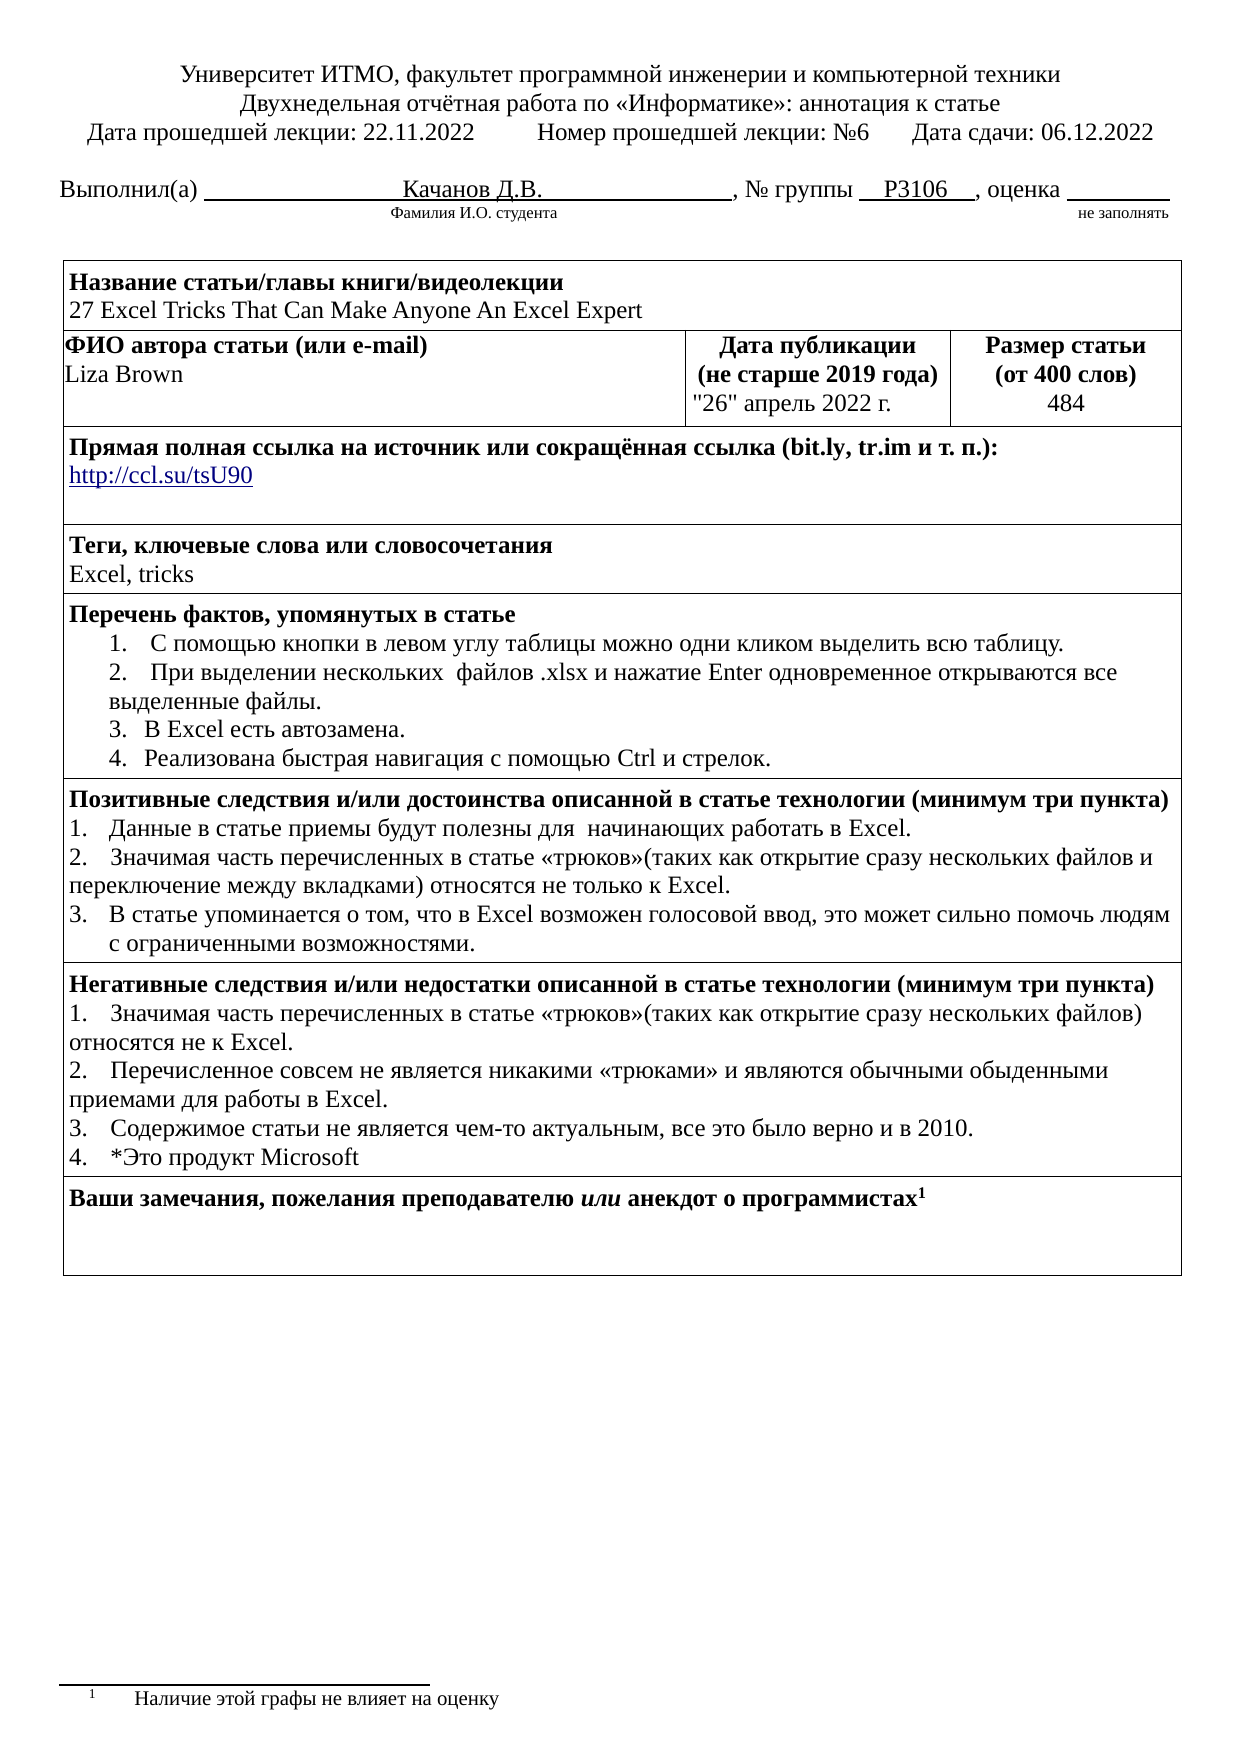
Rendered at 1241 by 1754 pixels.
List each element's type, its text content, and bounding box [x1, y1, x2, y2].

text Университет ИТМО, факультет программной инженерии и компьютерной техники [59, 59, 1181, 88]
text Фамилия И.О. студента не заполнять [59, 203, 1181, 232]
table_cell Дата публикации (не старше 2019 года) "26" апрель 2022 г. [686, 331, 950, 426]
table_cell Позитивные следствия и/или достоинства описанной в статье технологии (минимум три пункта) Данные в статье приемы будут полезны для начинающих работать в Excel. Значимая часть перечисленных в статье «трюков»(таких как открытие сразу нескольких файлов и переключение между вкладками) относятся не только к Excel. В статье упоминается о том, что в Excel возможен голосовой ввод, это может сильно помочь людям с ограниченными возможностями. [64, 779, 1181, 962]
text Выполнил(а) Качанов Д.В. , № группы P3106 , оценка [59, 174, 1181, 203]
table_header Название статьи/главы книги/видеолекции 27 Excel Tricks That Can Make Anyone An Excel Expert [64, 261, 1181, 330]
table_cell Негативные следствия и/или недостатки описанной в статье технологии (минимум три пункта) Значимая часть перечисленных в статье «трюков»(таких как открытие сразу нескольких файлов) относятся не к Excel. Перечисленное совсем не является никакими «трюками» и являются обычными обыденными приемами для работы в Excel. Содержимое статьи не является чем-то актуальным, все это было верно и в 2010. *Это продукт Microsoft [64, 963, 1181, 1176]
table_cell ФИО автора статьи (или e-mail) Liza Brown [64, 331, 685, 426]
table_cell Прямая полная ссылка на источник или сокращённая ссылка (bit.ly, tr.im и т. п.): http://ccl.su/tsU90 [64, 427, 1181, 524]
table_cell Размер статьи (от 400 слов) 484 [951, 331, 1181, 426]
table_cell Теги, ключевые слова или словосочетания Excel, tricks [64, 525, 1181, 593]
table_cell Ваши замечания, пожелания преподавателю или анекдот о программистах [64, 1177, 1181, 1275]
text Двухнедельная отчётная работа по «Информатике»: аннотация к статье [59, 88, 1181, 117]
table_cell Перечень фактов, упомянутых в статье С помощью кнопки в левом углу таблицы можно одни кликом выделить всю таблицу. При выделении нескольких файлов .xlsx и нажатие Enter одновременное открываются все выделенные файлы. В Excel есть автозамена. Реализована быстрая навигация с помощью Ctrl и стрелок. [64, 594, 1181, 778]
text Дата прошедшей лекции: 22.11.2022 Номер прошедшей лекции: №6 Дата сдачи: 06.12.2022 [59, 117, 1181, 145]
